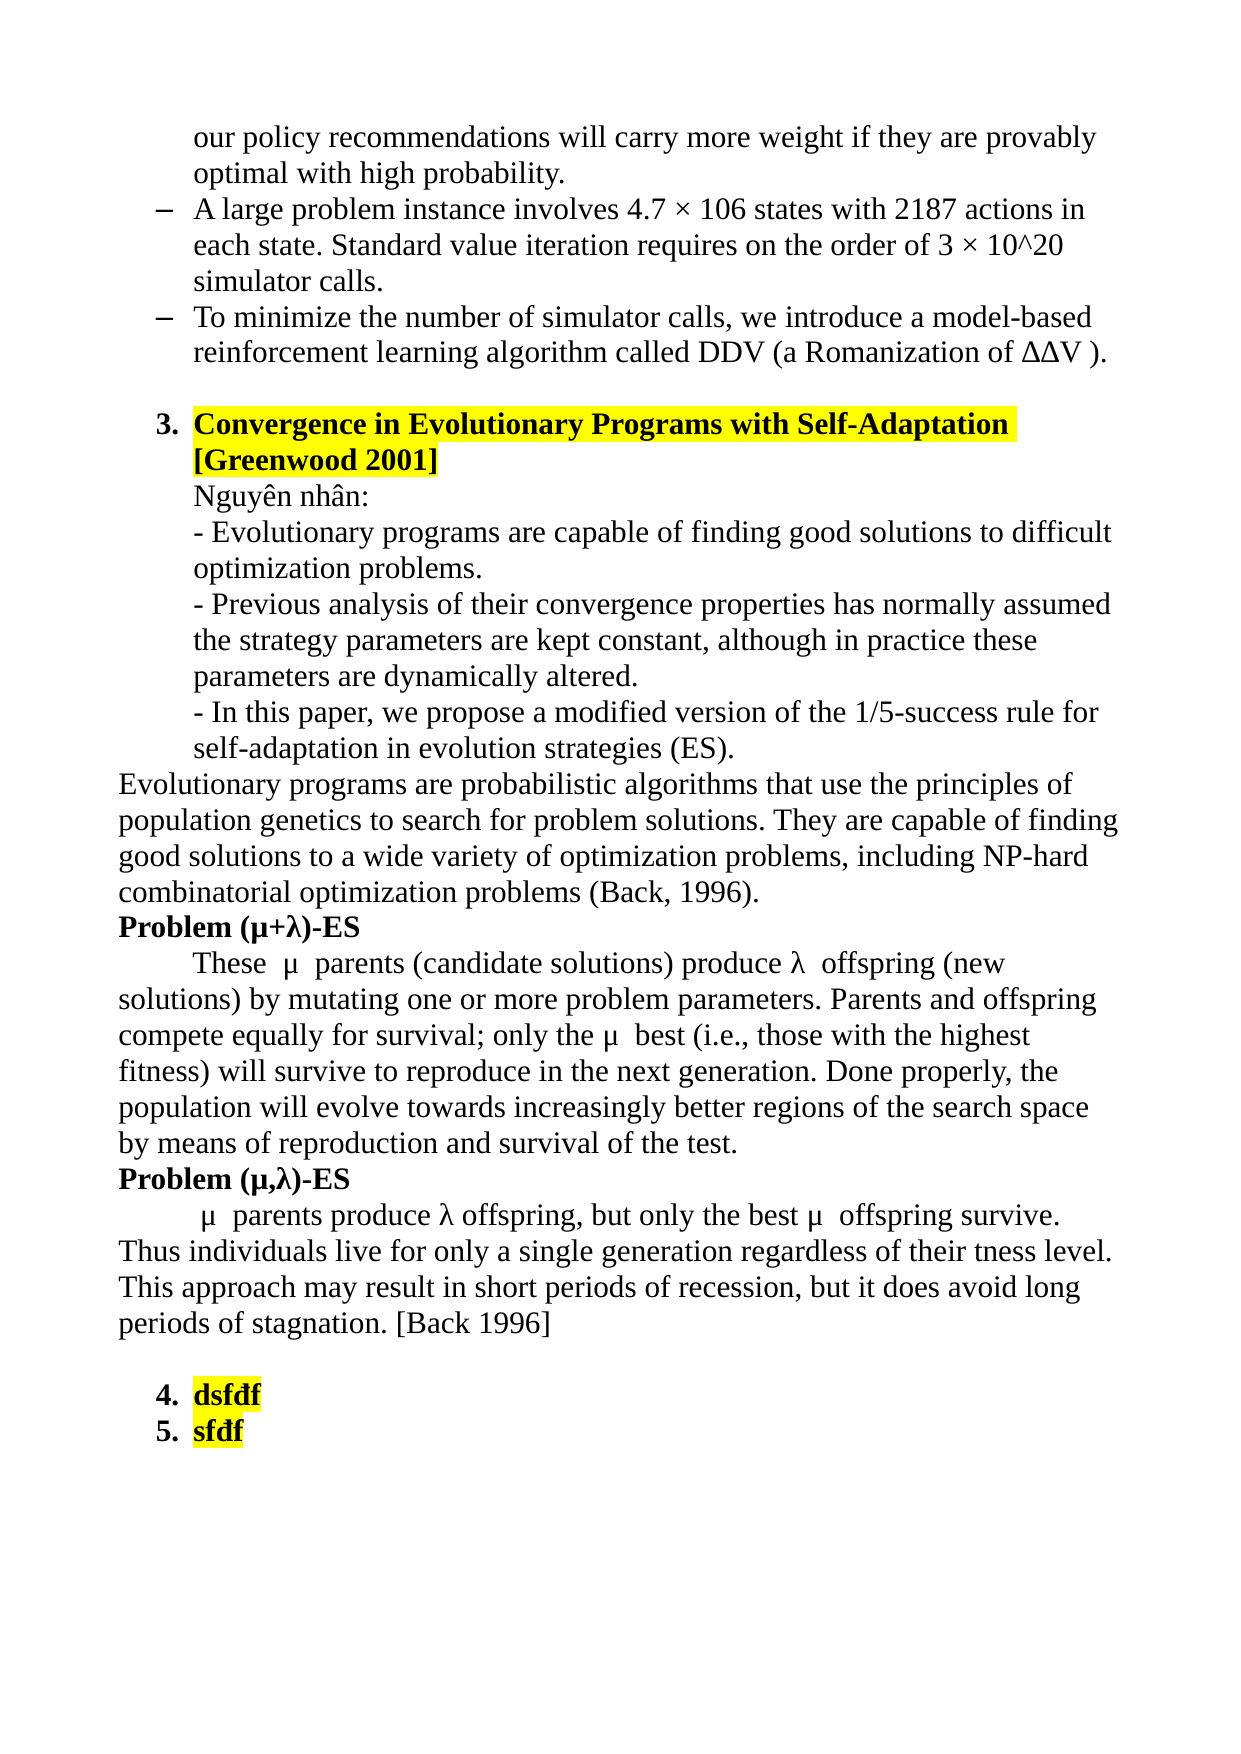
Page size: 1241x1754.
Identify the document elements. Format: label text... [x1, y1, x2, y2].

list Convergence in Evolutionary Programs with Self-Adaptation [Greenwood 2001] [156, 406, 1122, 477]
text These μ parents (candidate solutions) produce λ offspring (new solutions) by mutating one or more problem parameters. Parents and offspring compete equally for survival; only the μ best (i.e., those with the highest fitness) will survive to reproduce in the next generation. Done properly, the population will evolve towards increasingly better regions of the search space by means of reproduction and survival of the test. [118, 945, 1122, 1160]
text Evolutionary programs are probabilistic algorithms that use the principles of population genetics to search for problem solutions. They are capable of finding good solutions to a wide variety of optimization problems, including NP-hard combinatorial optimization problems (Back, 1996). [118, 765, 1122, 909]
text Problem (μ,λ)-ES [118, 1160, 1122, 1196]
list Nguyên nhân: [156, 477, 1122, 513]
list - Previous analysis of their convergence properties has normally assumed the strategy parameters are kept constant, although in practice these parameters are dynamically altered. [156, 585, 1122, 693]
list A large problem instance involves 4.7 × 106 states with 2187 actions in each state. Standard value iteration requires on the order of 3 × 10^20 simulator calls. [156, 190, 1122, 298]
list sfđf [156, 1412, 1122, 1448]
list - In this paper, we propose a modified version of the 1/5-success rule for self-adaptation in evolution strategies (ES). [156, 693, 1122, 765]
text Problem (μ+λ)-ES [118, 909, 1122, 945]
list our policy recommendations will carry more weight if they are provably optimal with high probability. [156, 118, 1122, 190]
list dsfđf [156, 1376, 1122, 1412]
list To minimize the number of simulator calls, we introduce a model-based reinforcement learning algorithm called DDV (a Romanization of ∆∆V ). [156, 298, 1122, 370]
list - Evolutionary programs are capable of finding good solutions to difficult optimization problems. [156, 513, 1122, 585]
text μ parents produce λ offspring, but only the best μ offspring survive. Thus individuals live for only a single generation regardless of their tness level. This approach may result in short periods of recession, but it does avoid long periods of stagnation. [Back 1996] [118, 1196, 1122, 1340]
